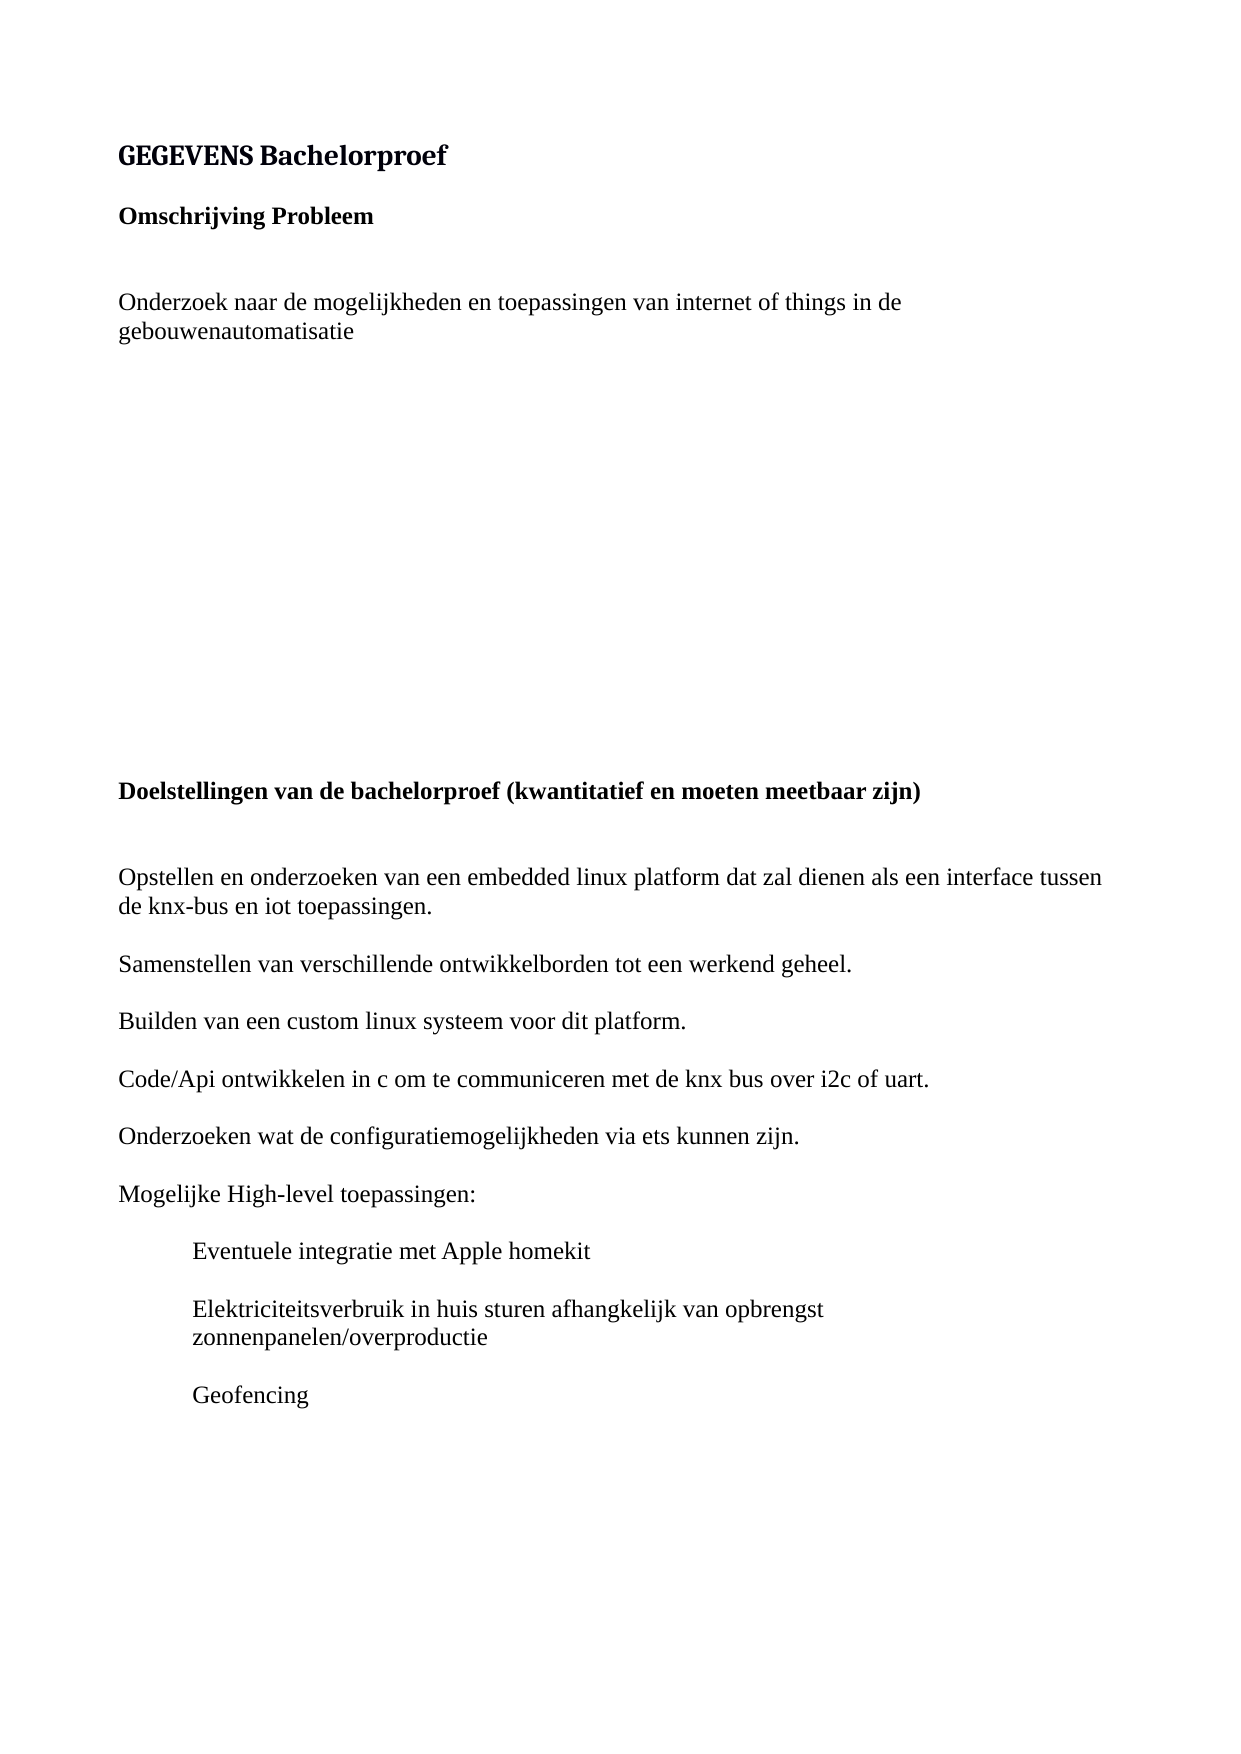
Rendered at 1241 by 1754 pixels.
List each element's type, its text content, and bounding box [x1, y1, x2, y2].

text Onderzoek naar de mogelijkheden en toepassingen van internet of things in de gebouwenautomatisatie [118, 287, 1122, 345]
text Code/Api ontwikkelen in c om te communiceren met de knx bus over i2c of uart. [118, 1064, 1122, 1092]
text Eventuele integratie met Apple homekit [118, 1236, 1122, 1265]
text Doelstellingen van de bachelorproef (kwantitatief en moeten meetbaar zijn) [118, 776, 1122, 805]
text Builden van een custom linux systeem voor dit platform. [118, 1006, 1122, 1035]
text Onderzoeken wat de configuratiemogelijkheden via ets kunnen zijn. [118, 1121, 1122, 1150]
text Geofencing [118, 1380, 1122, 1409]
text Opstellen en onderzoeken van een embedded linux platform dat zal dienen als een interface tussen de knx-bus en iot toepassingen. [118, 862, 1122, 920]
text Elektriciteitsverbruik in huis sturen afhangkelijk van opbrengst zonnenpanelen/overproductie [118, 1294, 1122, 1351]
subtitle GEGEVENS Bachelorproef [118, 139, 1122, 172]
text Omschrijving Probleem [118, 201, 1122, 230]
text Samenstellen van verschillende ontwikkelborden tot een werkend geheel. [118, 949, 1122, 977]
text Mogelijke High-level toepassingen: [118, 1179, 1122, 1207]
